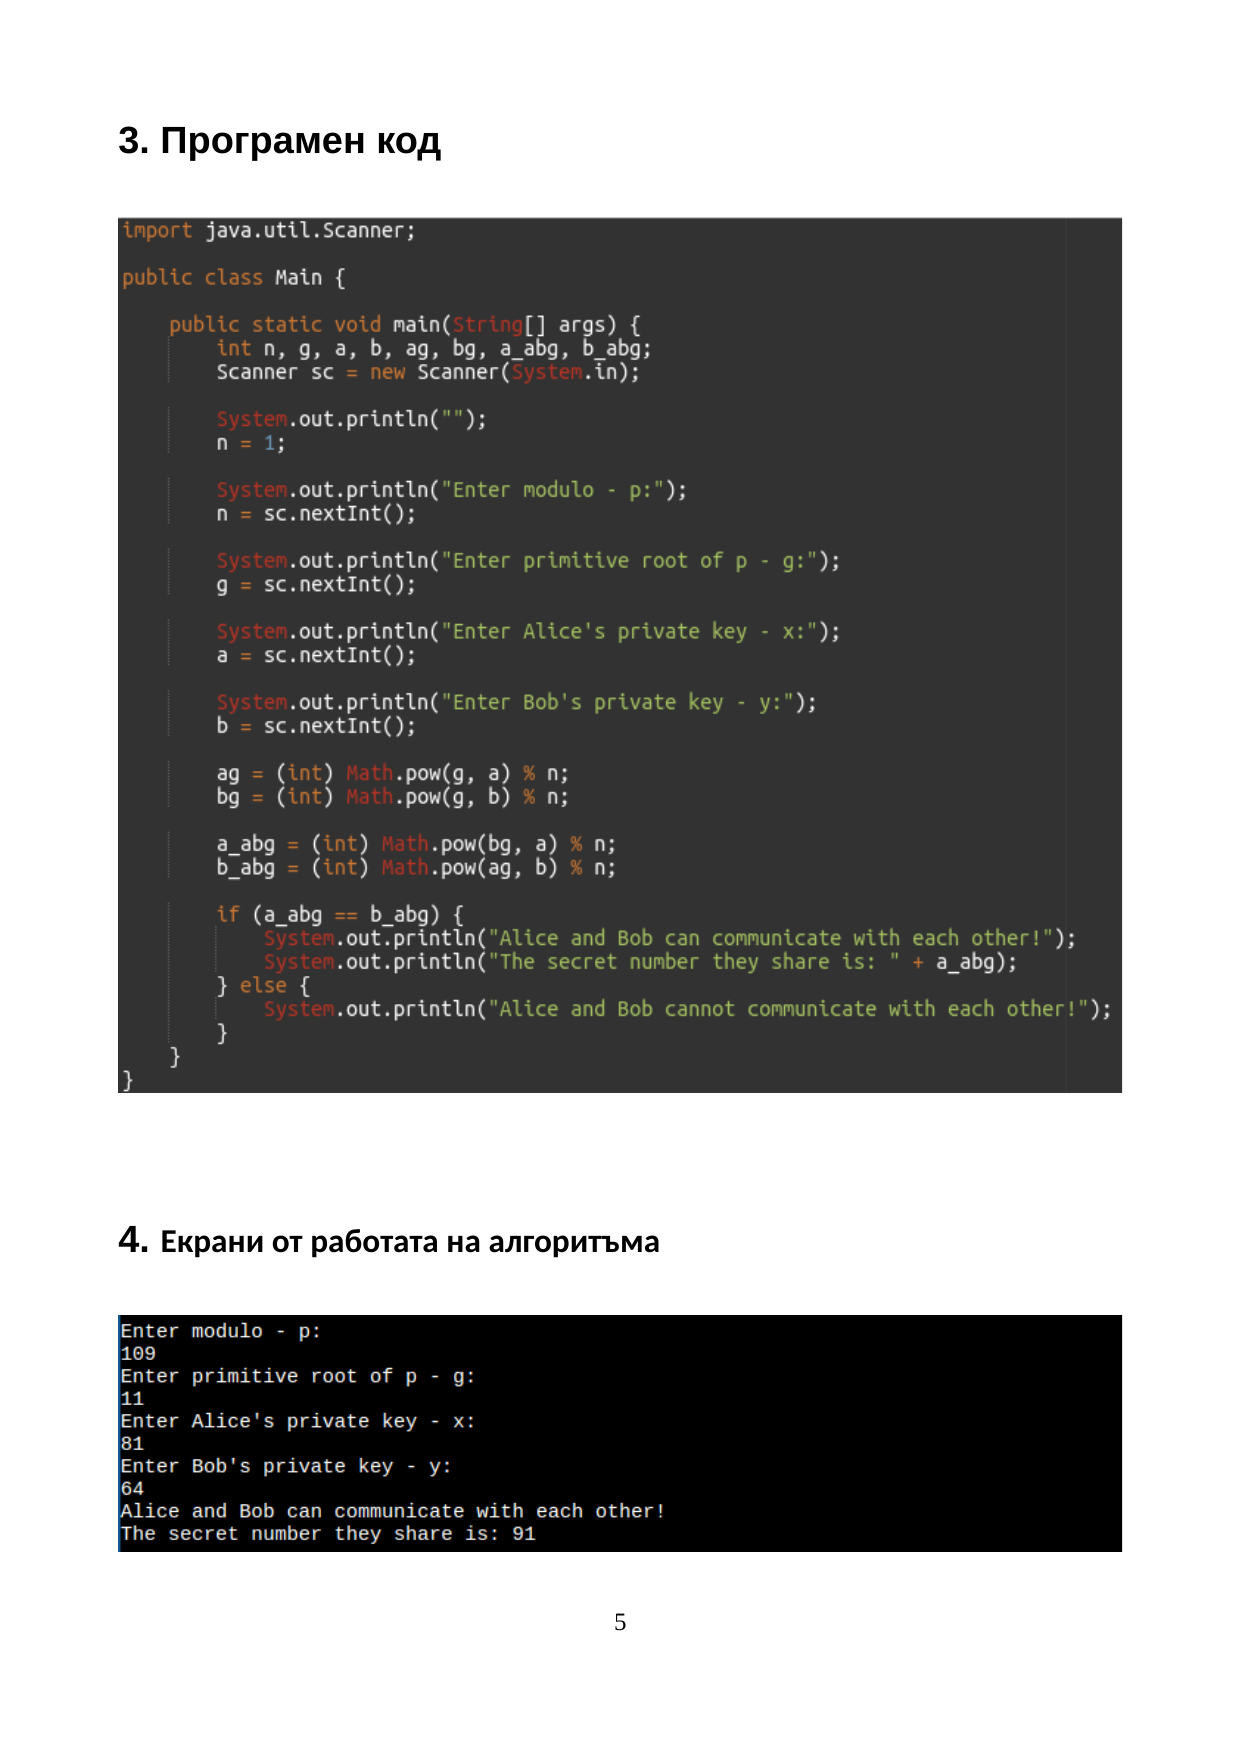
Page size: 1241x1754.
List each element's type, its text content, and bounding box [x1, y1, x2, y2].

subtitle 4. Екрани от работата на алгоритъма [118, 1217, 1122, 1261]
picture [118, 1315, 1123, 1552]
picture [118, 217, 1123, 1093]
subtitle 3. Програмен код [118, 118, 1122, 205]
